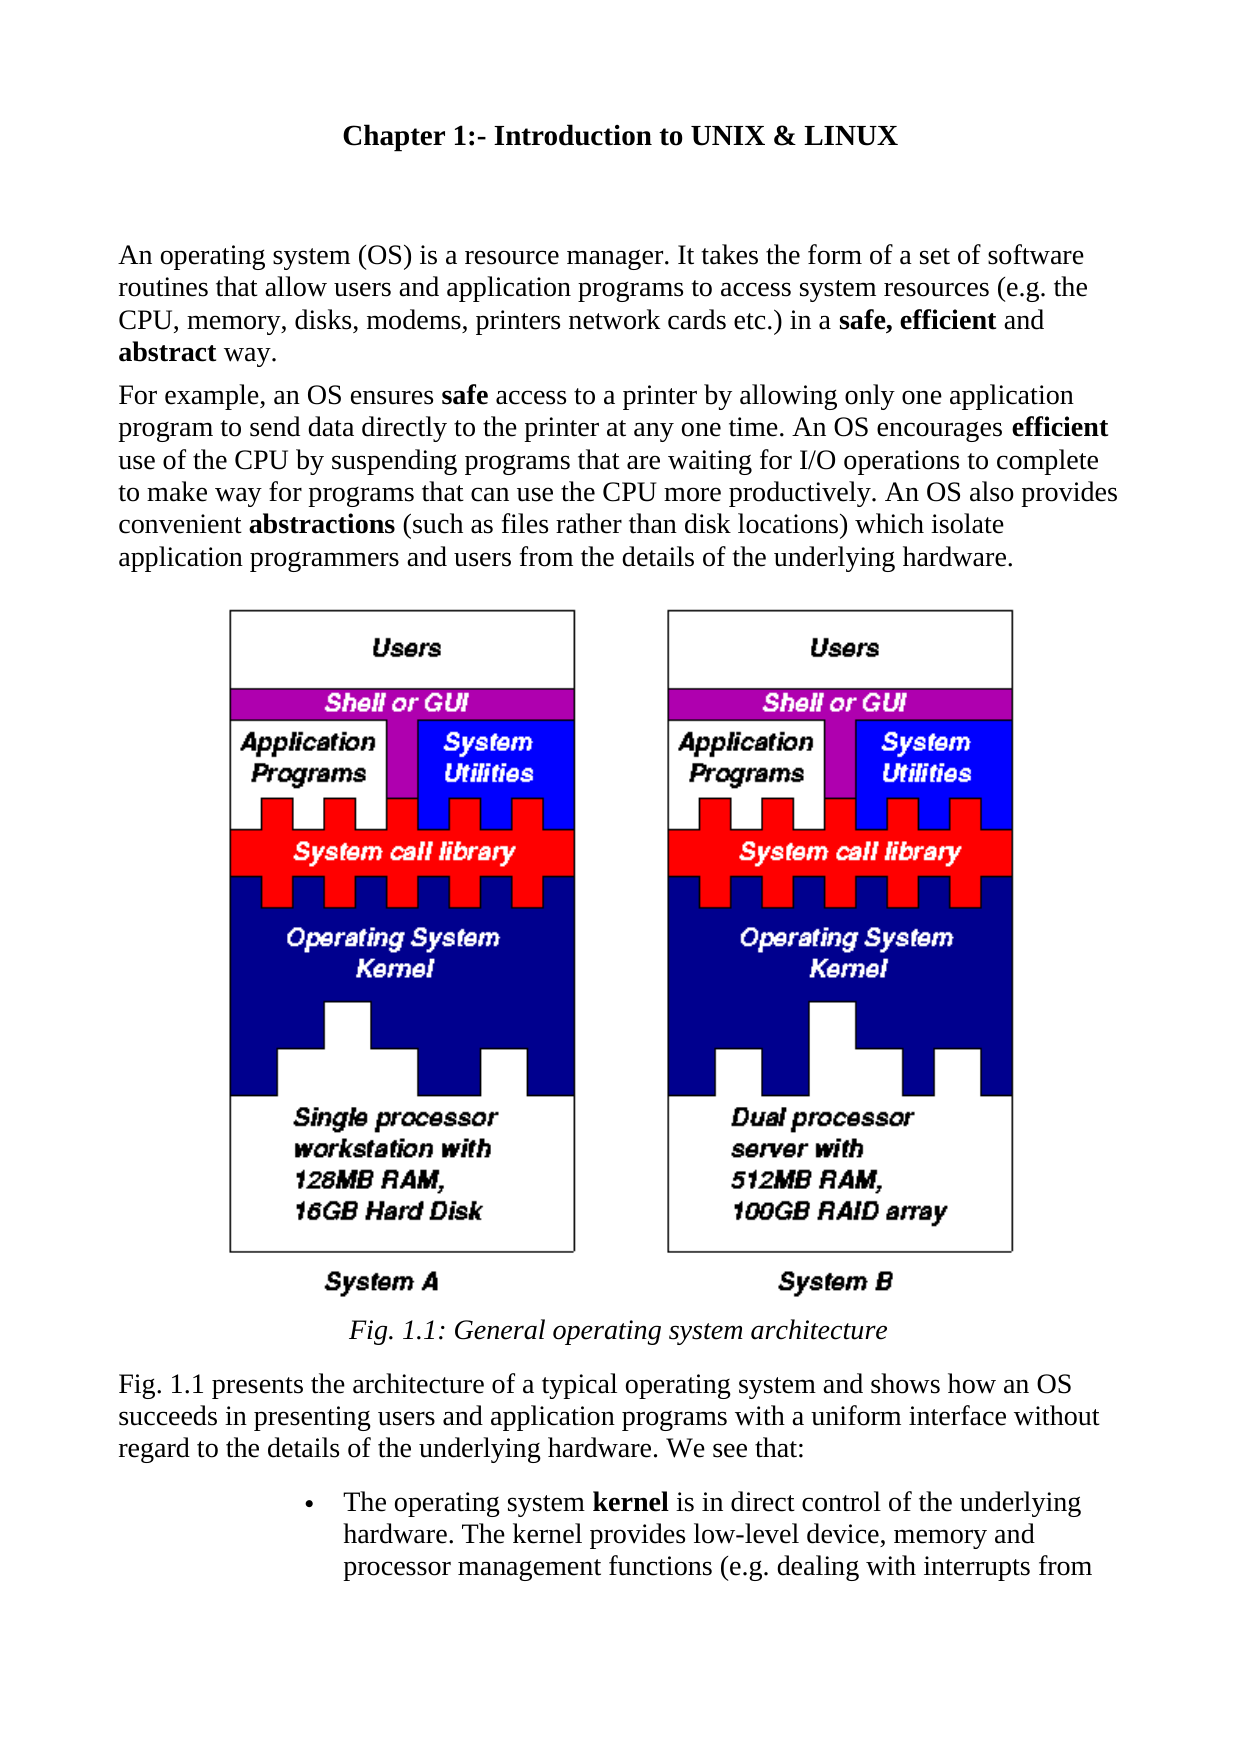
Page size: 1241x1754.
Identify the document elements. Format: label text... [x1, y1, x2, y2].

text An operating system (OS) is a resource manager. It takes the form of a set of software routines that allow users and application programs to access system resources (e.g. the CPU, memory, disks, modems, printers network cards etc.) in a safe, efficient and abstract way. [118, 238, 1122, 367]
text For example, an OS ensures safe access to a printer by allowing only one application program to send data directly to the printer at any one time. An OS encourages efficient use of the CPU by suspending programs that are waiting for I/O operations to complete to make way for programs that can use the CPU more productively. An OS also provides convenient abstractions (such as files rather than disk locations) which isolate application programmers and users from the details of the underlying hardware. [118, 378, 1122, 572]
text Fig. 1.1: General operating system architecture [118, 593, 1122, 1346]
text Fig. 1.1 presents the architecture of a typical operating system and shows how an OS succeeds in presenting users and application programs with a uniform interface without regard to the details of the underlying hardware. We see that: [118, 1367, 1122, 1464]
list The operating system kernel is in direct control of the underlying hardware. The kernel provides low-level device, memory and processor management functions (e.g. dealing with interrupts from [306, 1485, 1122, 1582]
text Chapter 1:- Introduction to UNIX & LINUX [118, 118, 1122, 152]
